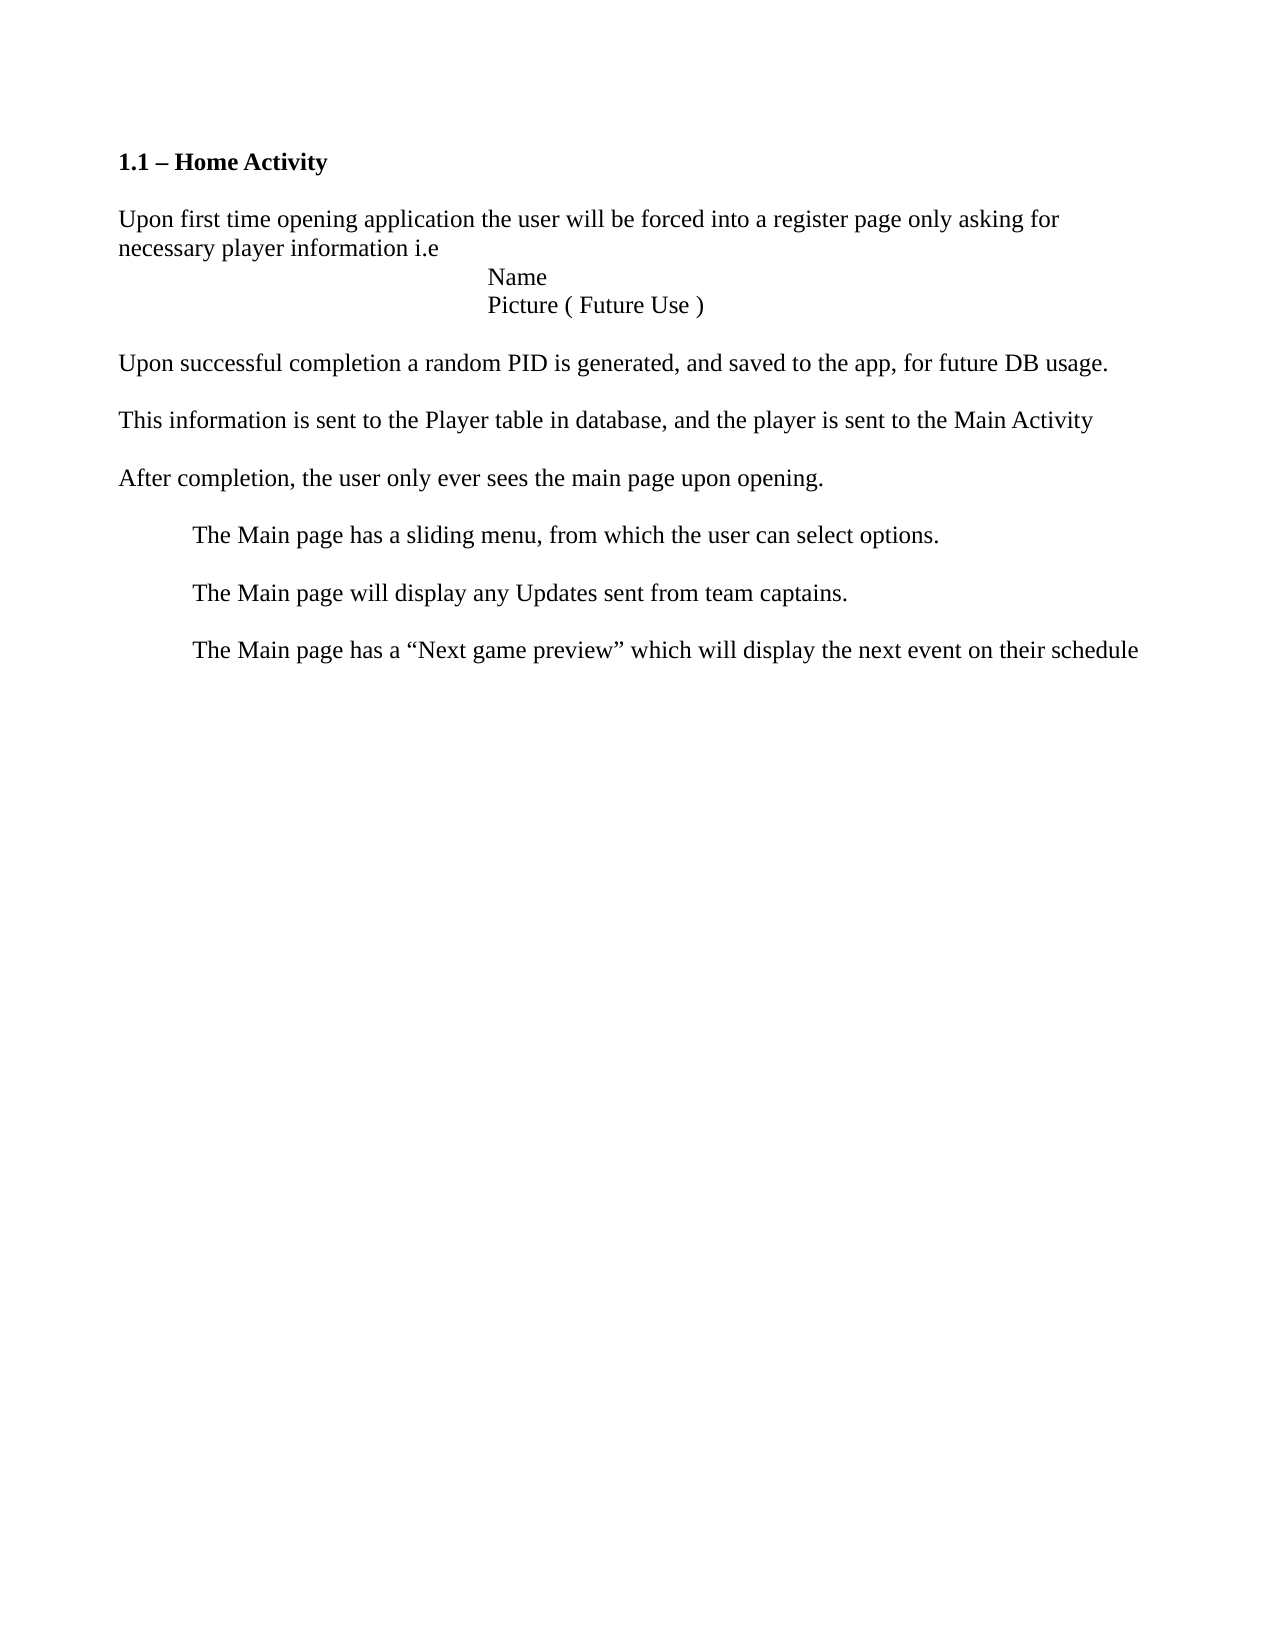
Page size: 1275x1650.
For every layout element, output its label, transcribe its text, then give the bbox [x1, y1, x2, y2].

text The Main page has a “Next game preview” which will display the next event on their schedule [118, 636, 1157, 664]
text Name [118, 262, 1157, 291]
text After completion, the user only ever sees the main page upon opening. [118, 463, 1157, 492]
text Picture ( Future Use ) [118, 291, 1157, 319]
text 1.1 – Home Activity [118, 147, 1157, 176]
text The Main page will display any Updates sent from team captains. [118, 578, 1157, 607]
text The Main page has a sliding menu, from which the user can select options. [118, 521, 1157, 549]
text This information is sent to the Player table in database, and the player is sent to the Main Activity [118, 406, 1157, 434]
text Upon first time opening application the user will be forced into a register page only asking for necessary player information i.e [118, 204, 1157, 262]
text Upon successful completion a random PID is generated, and saved to the app, for future DB usage. [118, 348, 1157, 377]
